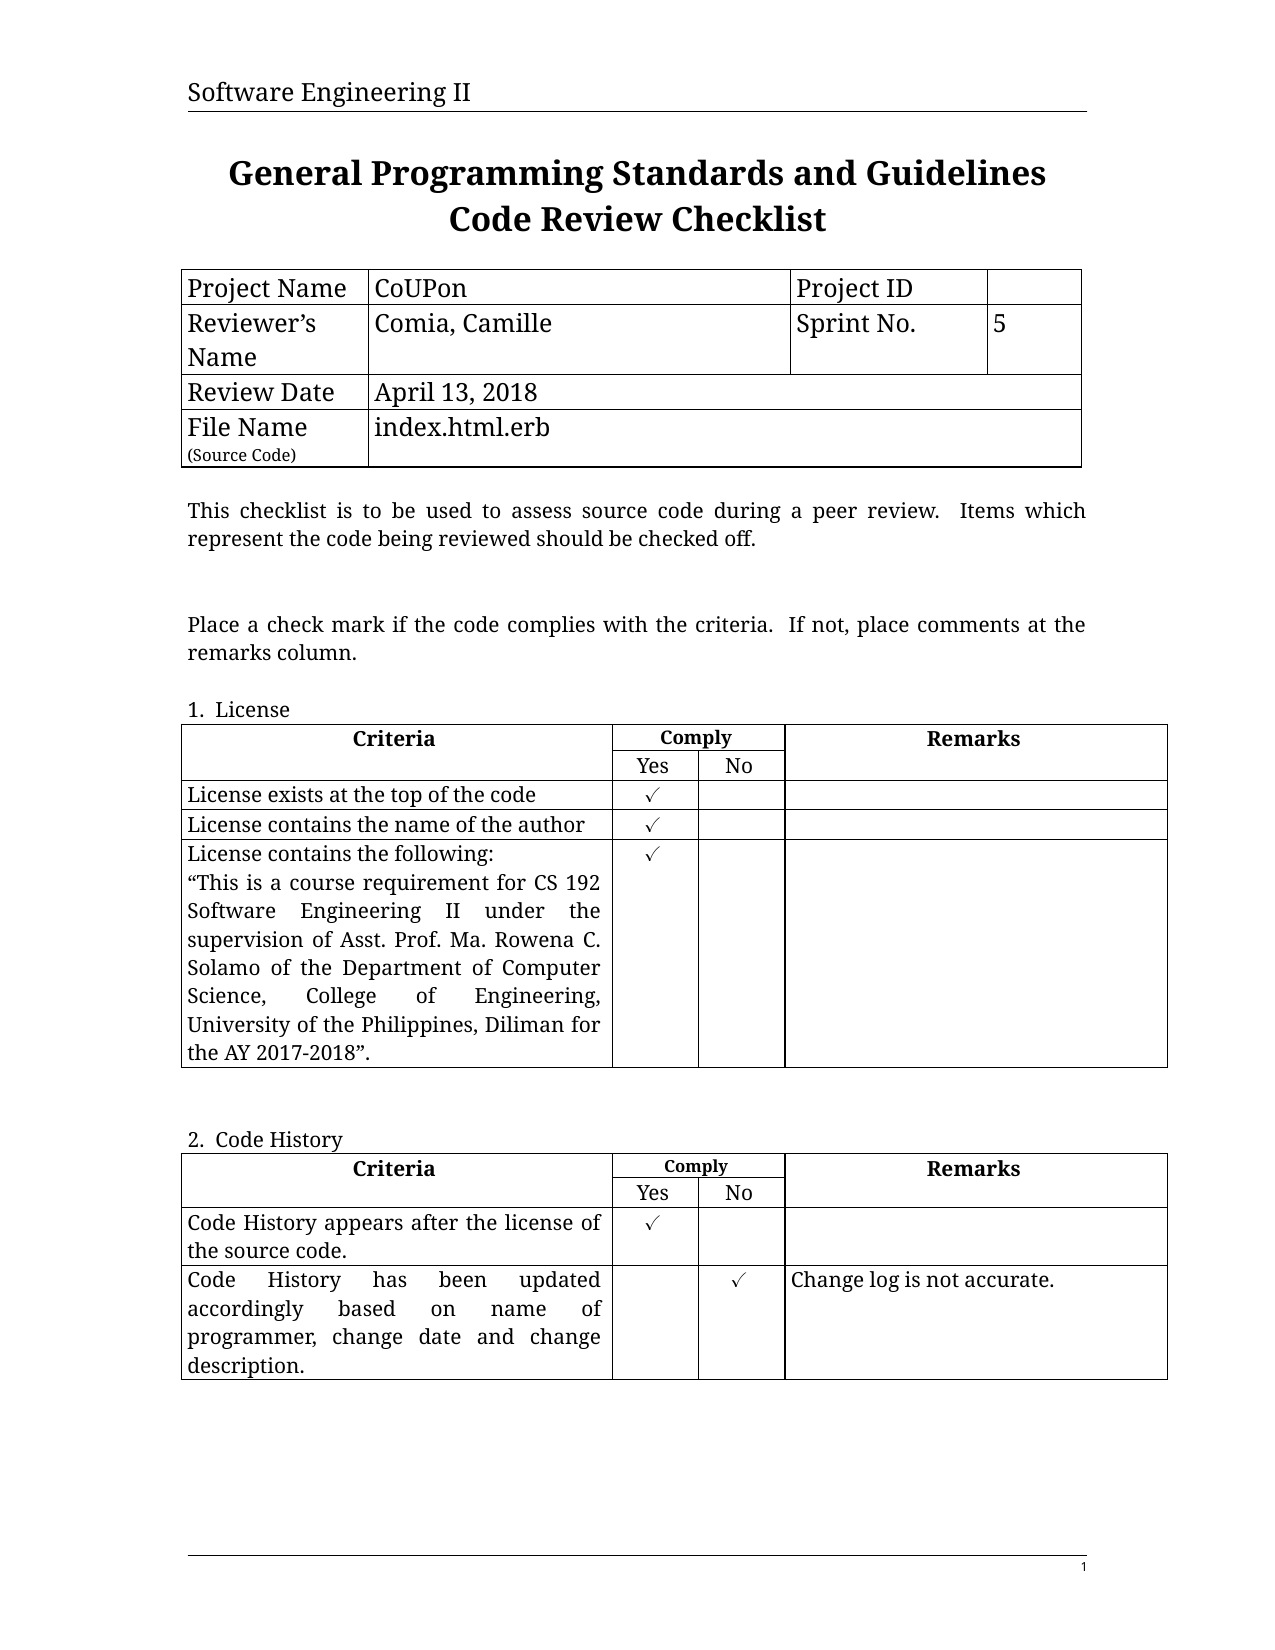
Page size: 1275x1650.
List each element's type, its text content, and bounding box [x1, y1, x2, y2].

table_cell [786, 781, 1167, 809]
table_cell Code History has been updated accordingly based on name of programmer, change date and change description. [182, 1266, 612, 1379]
table_cell [699, 781, 784, 809]
text 2. Code History [187, 1125, 1087, 1153]
table_cell [613, 1266, 698, 1379]
table_cell Comia, Camille [369, 305, 790, 373]
table_cell ✓ [613, 781, 698, 809]
table_cell Yes [613, 1178, 698, 1207]
table_cell 5 [988, 305, 1081, 373]
table_cell index.html.erb [369, 410, 1081, 466]
table_cell [699, 1208, 784, 1264]
table_cell Review Date [182, 375, 368, 409]
table_cell [786, 810, 1167, 838]
table_header Remarks [786, 725, 1167, 779]
table_cell Change log is not accurate. [786, 1266, 1167, 1379]
table_cell [786, 840, 1167, 1067]
table_header [988, 270, 1081, 304]
table_cell [786, 1208, 1167, 1264]
table_cell [699, 810, 784, 838]
table_cell File Name (Source Code) [182, 410, 368, 466]
text This checklist is to be used to assess source code during a peer review. Items which represent the code being reviewed should be checked off. [187, 496, 1087, 553]
table_cell April 13, 2018 [369, 375, 1081, 409]
table_cell No [699, 1178, 784, 1207]
table_cell [699, 840, 784, 1067]
table_header Criteria [182, 725, 612, 779]
table_header CoUPon [369, 270, 790, 304]
table_cell Yes [613, 751, 698, 779]
table_header Criteria [182, 1154, 612, 1207]
table_cell ✓ [613, 840, 698, 1067]
table_cell Sprint No. [791, 305, 987, 373]
table_cell Reviewer’s Name [182, 305, 368, 373]
table_cell License contains the name of the author [182, 810, 612, 838]
text 1. License [187, 695, 1087, 723]
text General Programming Standards and Guidelines Code Review Checklist [187, 150, 1087, 241]
table_header Project Name [182, 270, 368, 304]
table_header Project ID [791, 270, 987, 304]
table_cell No [699, 751, 784, 779]
table_cell Code History appears after the license of the source code. [182, 1208, 612, 1264]
table_cell License contains the following: “This is a course requirement for CS 192 Software Engineering II under the supervision of Asst. Prof. Ma. Rowena C. Solamo of the Department of Computer Science, College of Engineering, University of the Philippines, Diliman for the AY 2017-2018”. [182, 840, 612, 1067]
text Place a check mark if the code complies with the criteria. If not, place comments at the remarks column. [187, 610, 1087, 667]
table_cell ✓ [613, 810, 698, 838]
table_cell ✓ [613, 1208, 698, 1264]
table_cell ✓ [699, 1266, 784, 1379]
table_header Comply [613, 725, 784, 750]
table_header Comply [613, 1154, 784, 1177]
table_cell License exists at the top of the code [182, 781, 612, 809]
table_header Remarks [786, 1154, 1167, 1207]
